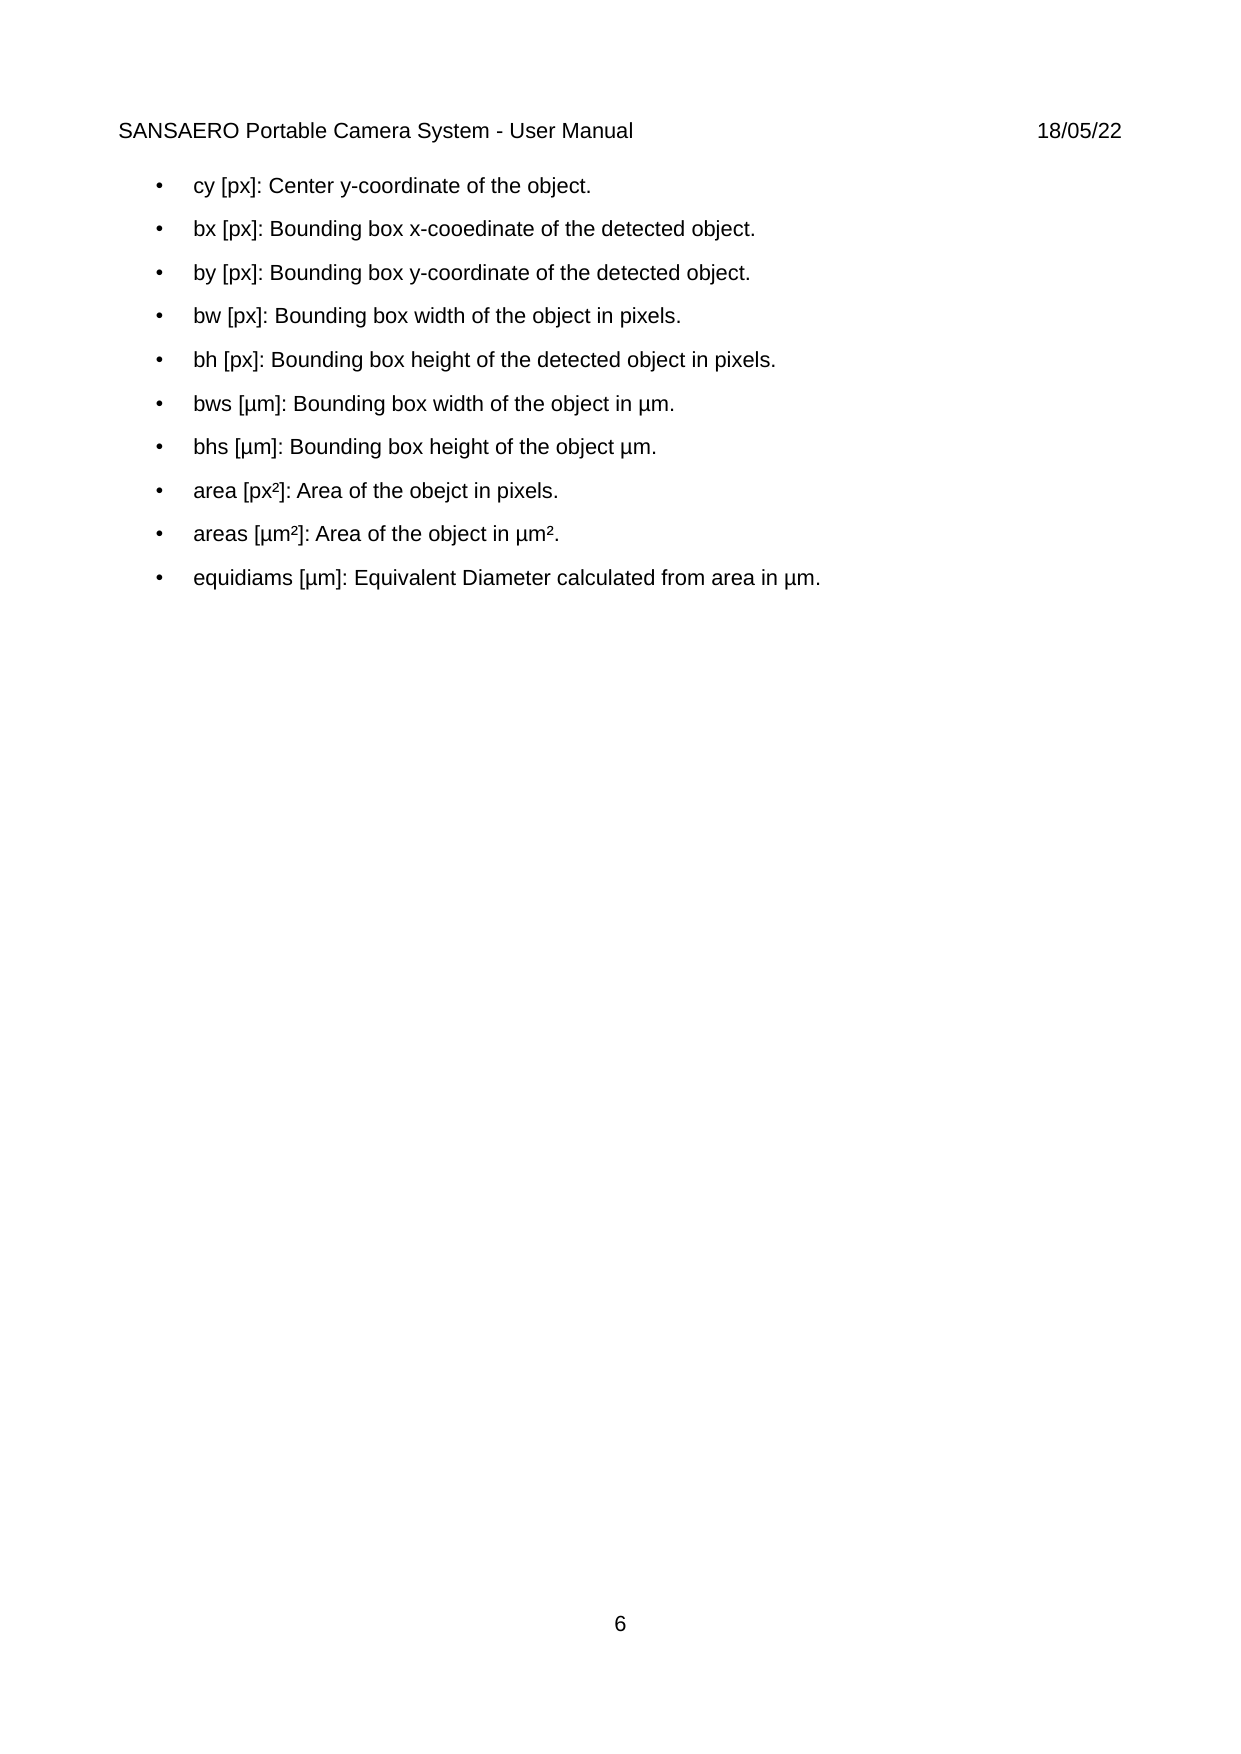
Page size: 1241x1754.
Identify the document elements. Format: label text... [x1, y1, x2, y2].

list bws [µm]: Bounding box width of the object in µm. [156, 391, 1122, 416]
list cy [px]: Center y-coordinate of the object. [156, 173, 1122, 198]
list area [px²]: Area of the obejct in pixels. [156, 478, 1122, 503]
list bw [px]: Bounding box width of the object in pixels. [156, 303, 1122, 329]
list equidiams [µm]: Equivalent Diameter calculated from area in µm. [156, 565, 1122, 590]
list bhs [µm]: Bounding box height of the object µm. [156, 434, 1122, 459]
list bx [px]: Bounding box x-cooedinate of the detected object. [156, 216, 1122, 242]
list areas [µm²]: Area of the object in µm². [156, 521, 1122, 546]
list by [px]: Bounding box y-coordinate of the detected object. [156, 260, 1122, 285]
list bh [px]: Bounding box height of the detected object in pixels. [156, 347, 1122, 372]
